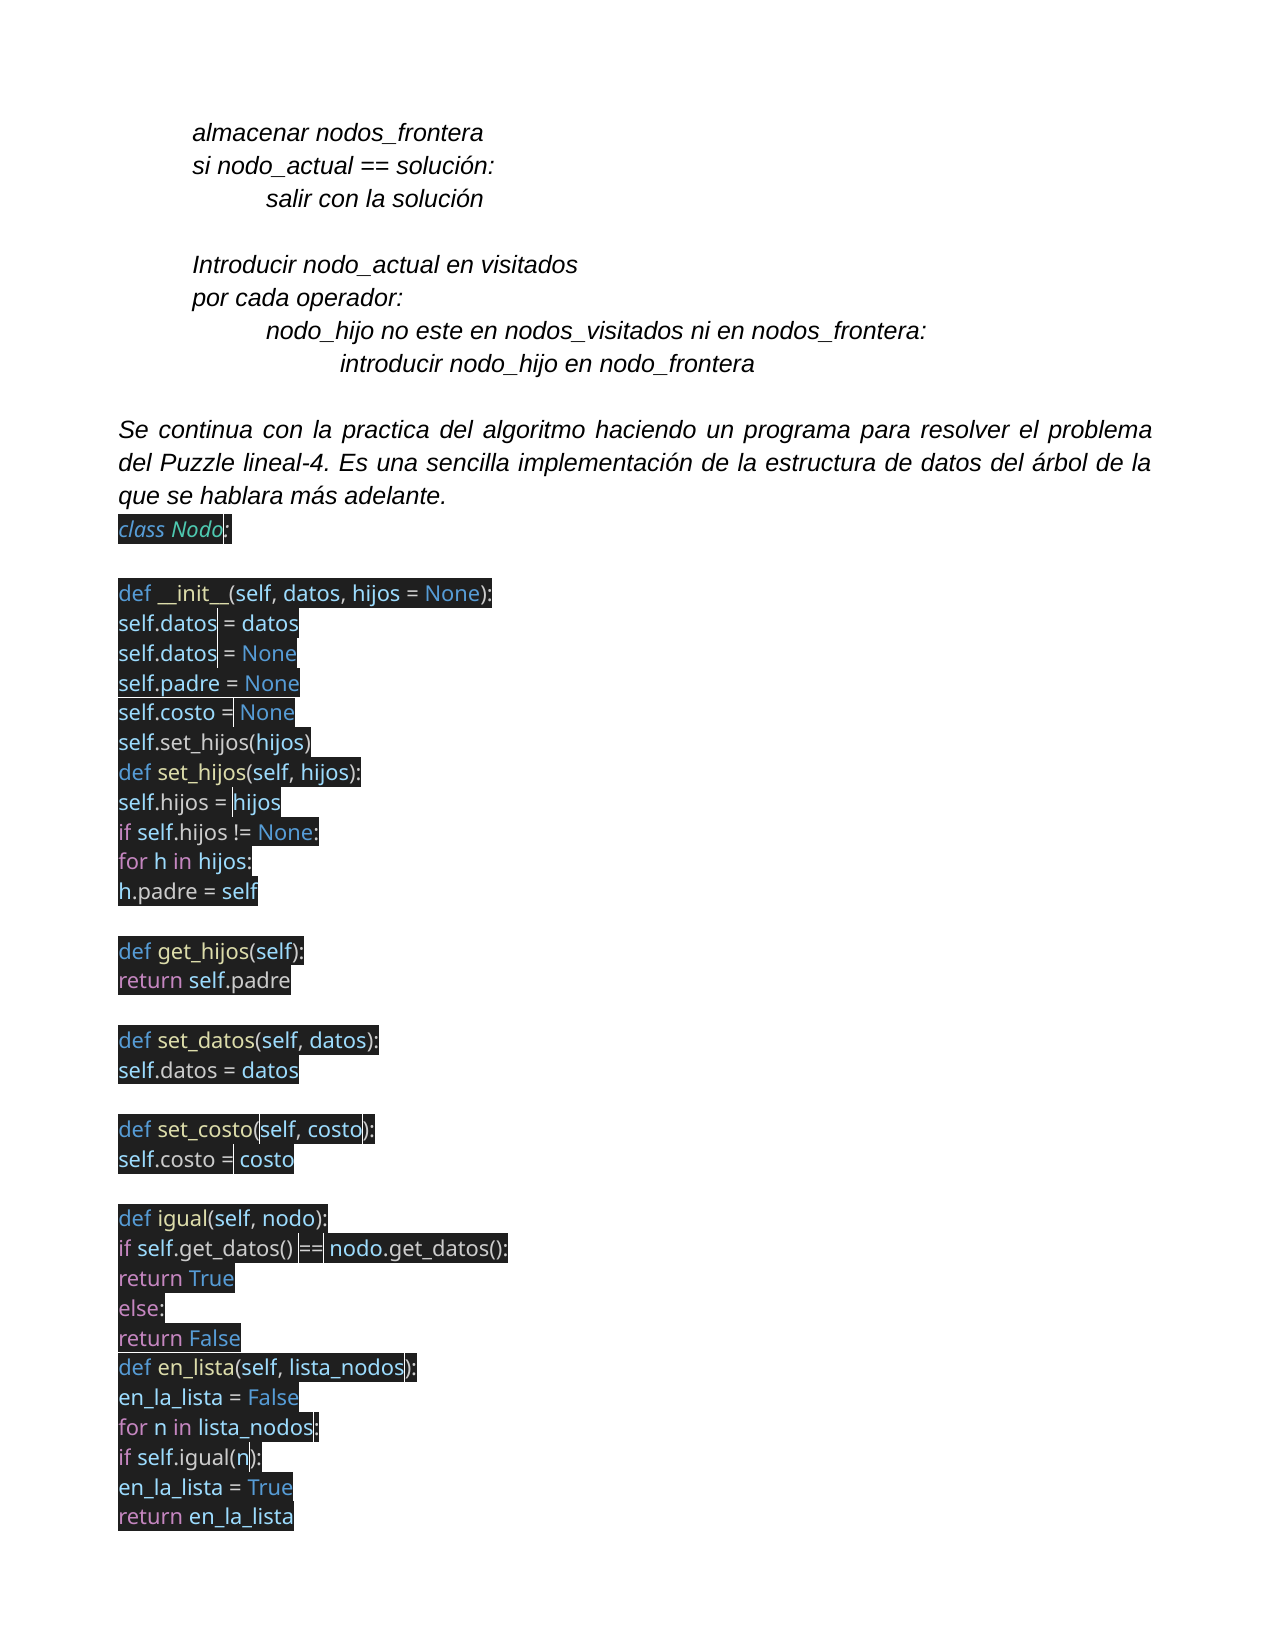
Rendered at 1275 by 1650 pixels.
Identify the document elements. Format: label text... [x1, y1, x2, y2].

text def __init__(self, datos, hijos = None): [118, 578, 1157, 608]
text por cada operador: [118, 283, 1157, 312]
text self.padre = None [118, 668, 1157, 697]
text self.hijos = hijos [118, 787, 1157, 817]
text Se continua con la practica del algoritmo haciendo un programa para resolver el problema del Puzzle lineal-4. Es una sencilla implementación de la estructura de datos del árbol de la que se hablara más adelante. [118, 415, 1157, 510]
text class Nodo: [118, 514, 1157, 544]
text def set_costo(self, costo): [118, 1114, 1157, 1144]
text salir con la solución [118, 184, 1157, 213]
text introducir nodo_hijo en nodo_frontera [118, 349, 1157, 378]
text self.datos = datos [118, 608, 1157, 638]
text h.padre = self [118, 876, 1157, 906]
text nodo_hijo no este en nodos_visitados ni en nodos_frontera: [118, 316, 1157, 345]
text almacenar nodos_frontera [118, 118, 1157, 147]
text return self.padre [118, 965, 1157, 995]
text si nodo_actual == solución: [118, 151, 1157, 180]
text self.datos = datos [118, 1055, 1157, 1084]
text Introducir nodo_actual en visitados [118, 250, 1157, 279]
text if self.hijos != None: [118, 817, 1157, 846]
text if self.igual(n): [118, 1442, 1157, 1472]
text for h in hijos: [118, 846, 1157, 876]
text self.costo = None [118, 697, 1157, 727]
text for n in lista_nodos: [118, 1412, 1157, 1442]
text return True [118, 1263, 1157, 1293]
text en_la_lista = False [118, 1382, 1157, 1412]
text def set_hijos(self, hijos): [118, 757, 1157, 787]
text self.datos = None [118, 638, 1157, 668]
text if self.get_datos() == nodo.get_datos(): [118, 1233, 1157, 1263]
text return False [118, 1323, 1157, 1352]
text self.set_hijos(hijos) [118, 727, 1157, 757]
text def get_hijos(self): [118, 936, 1157, 965]
text def en_lista(self, lista_nodos): [118, 1352, 1157, 1382]
text def igual(self, nodo): [118, 1203, 1157, 1233]
text else: [118, 1293, 1157, 1323]
text en_la_lista = True [118, 1472, 1157, 1501]
text return en_la_lista [118, 1501, 1157, 1531]
text self.costo = costo [118, 1144, 1157, 1174]
text def set_datos(self, datos): [118, 1025, 1157, 1055]
